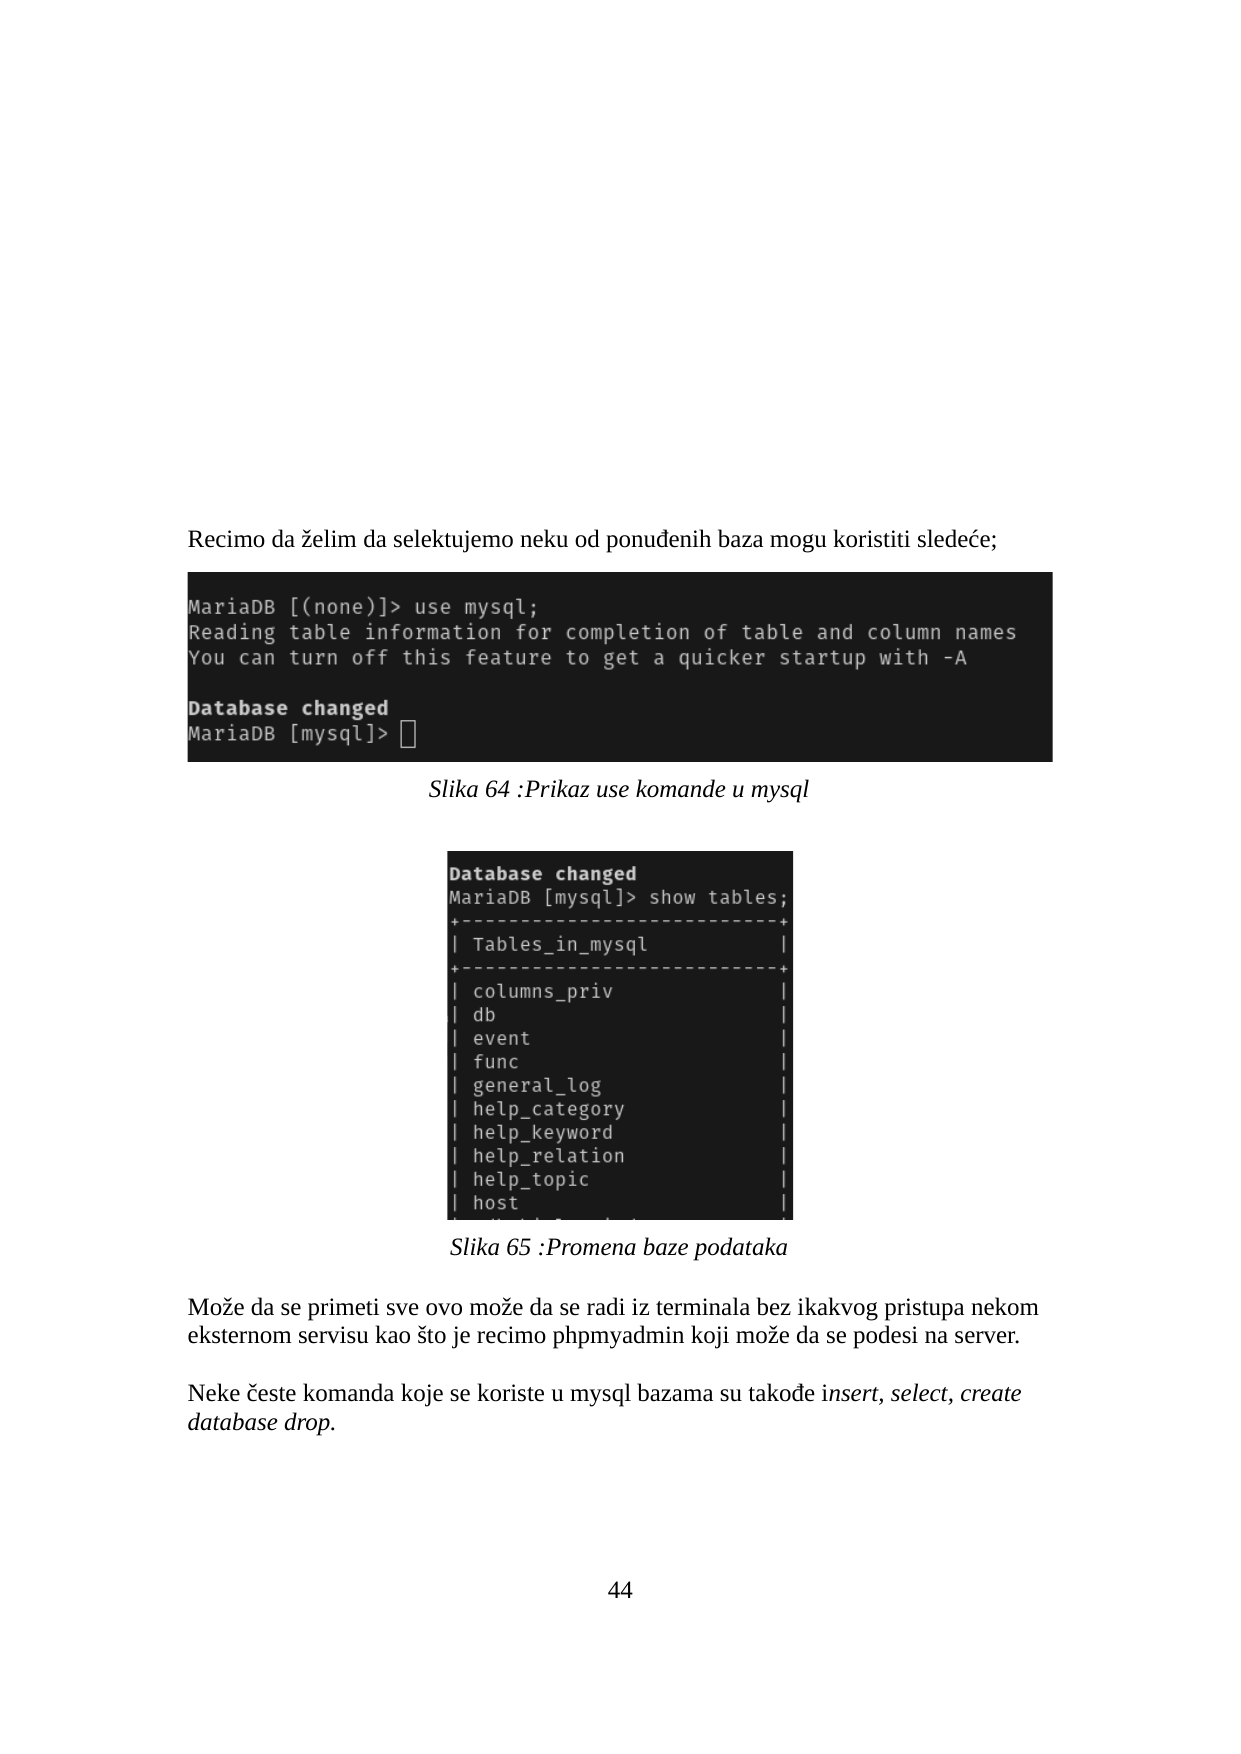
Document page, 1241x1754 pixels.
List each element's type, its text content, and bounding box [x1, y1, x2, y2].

text Neke česte komanda koje se koriste u mysql bazama su takođe insert, select, create database drop. [187, 1378, 1053, 1435]
picture [447, 851, 794, 1220]
picture [187, 572, 1053, 762]
text Recimo da želim da selektujemo neku od ponuđenih baza mogu koristiti sledeće; [187, 495, 1053, 552]
text Slika 64 :Prikaz use komande u mysql [167, 572, 1073, 803]
text Može da se primeti sve ovo može da se radi iz terminala bez ikakvog pristupa nekom eksternom servisu kao što je recimo phpmyadmin koji može da se podesi na server. [187, 1263, 1053, 1349]
text Slika 65 :Promena baze podataka [447, 1220, 793, 1261]
